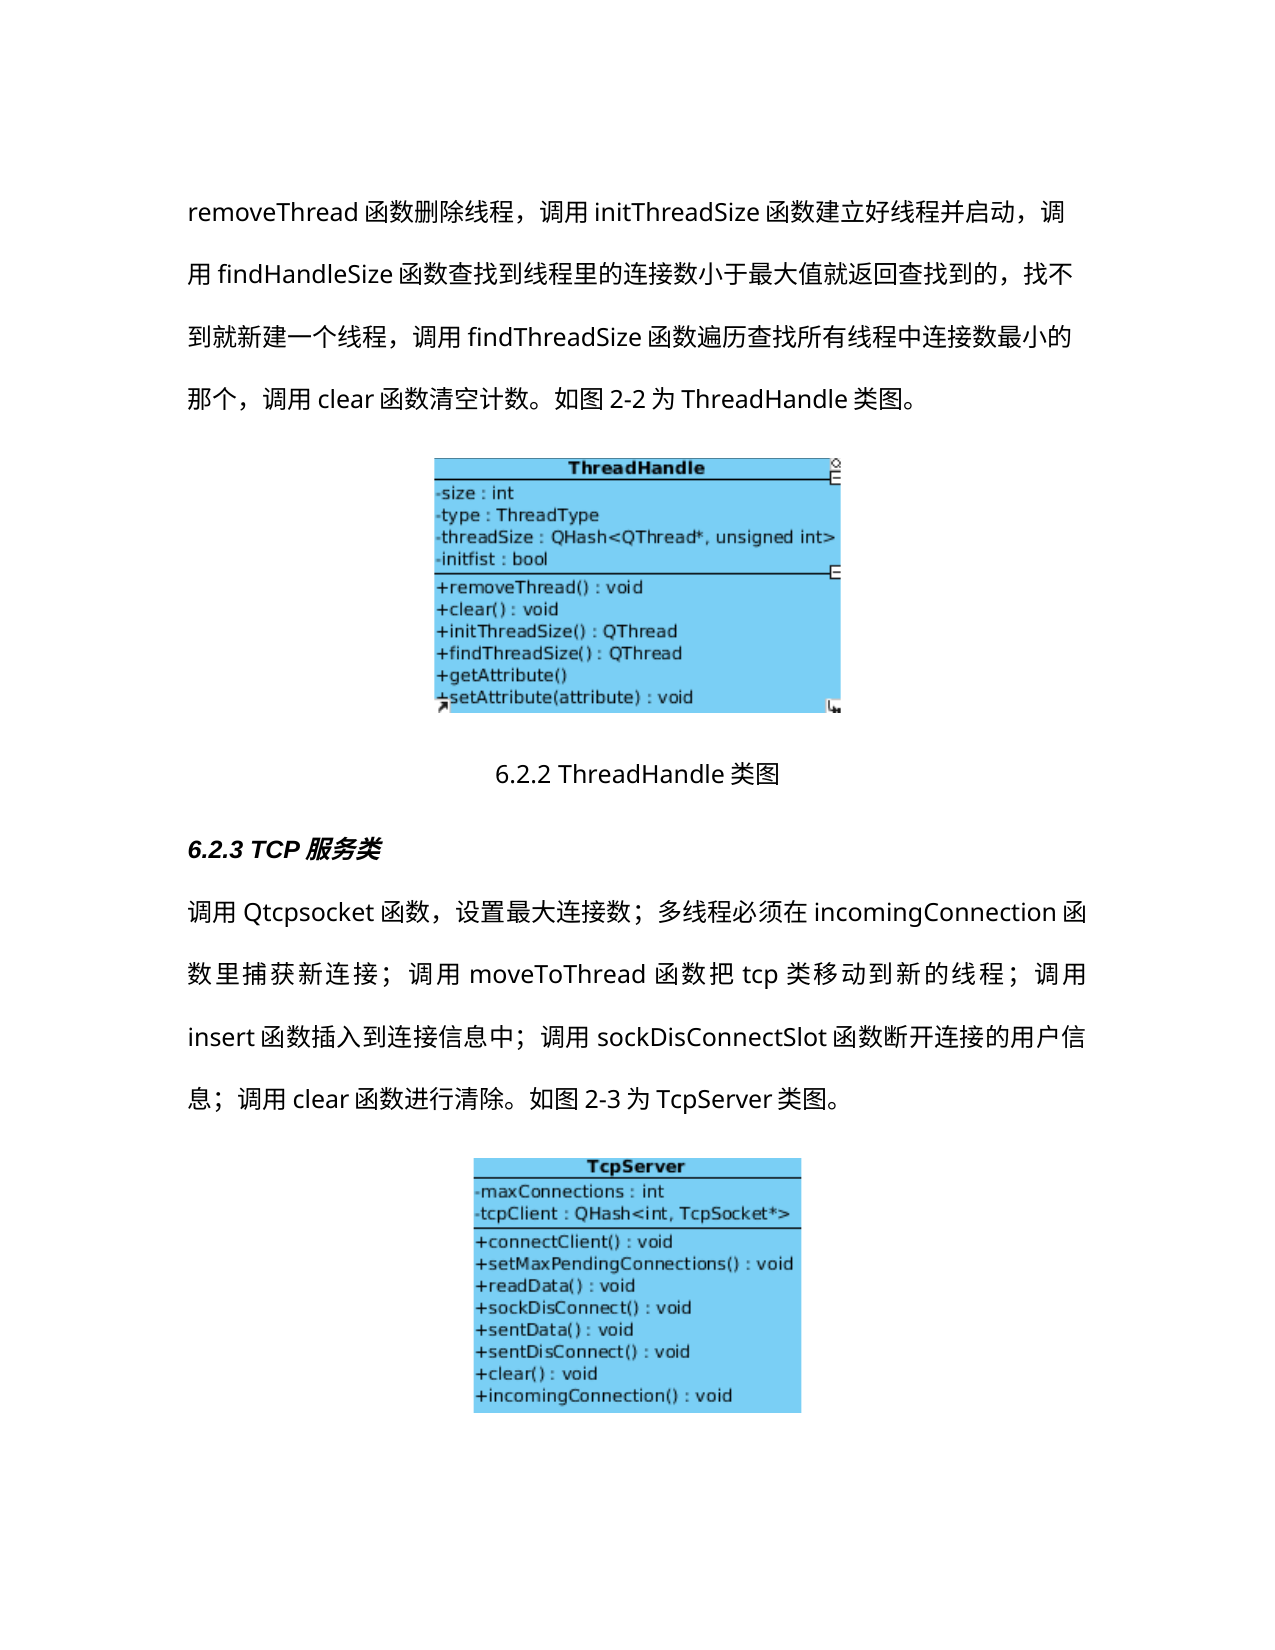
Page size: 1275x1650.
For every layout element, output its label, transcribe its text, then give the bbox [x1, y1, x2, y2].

text 6.2.2 ThreadHandle类图 [187, 731, 1087, 794]
subtitle 6.2.3 TCP服务类 [187, 806, 1087, 869]
text removeThread函数删除线程，调用initThreadSize函数建立好线程并启动，调用findHandleSize函数查找到线程里的连接数小于最大值就返回查找到的，找不到就新建一个线程，调用findThreadSize函数遍历查找所有线程中连接数最小的那个，调用clear函数清空计数。如图2-2为ThreadHandle类图。 [187, 169, 1087, 419]
text 调用Qtcpsocket函数，设置最大连接数；多线程必须在incomingConnection函数里捕获新连接；调用moveToThread函数把tcp类移动到新的线程；调用insert函数插入到连接信息中；调用sockDisConnectSlot函数断开连接的用户信息；调用clear函数进行清除。如图2-3为TcpServer类图。 [187, 869, 1087, 1119]
